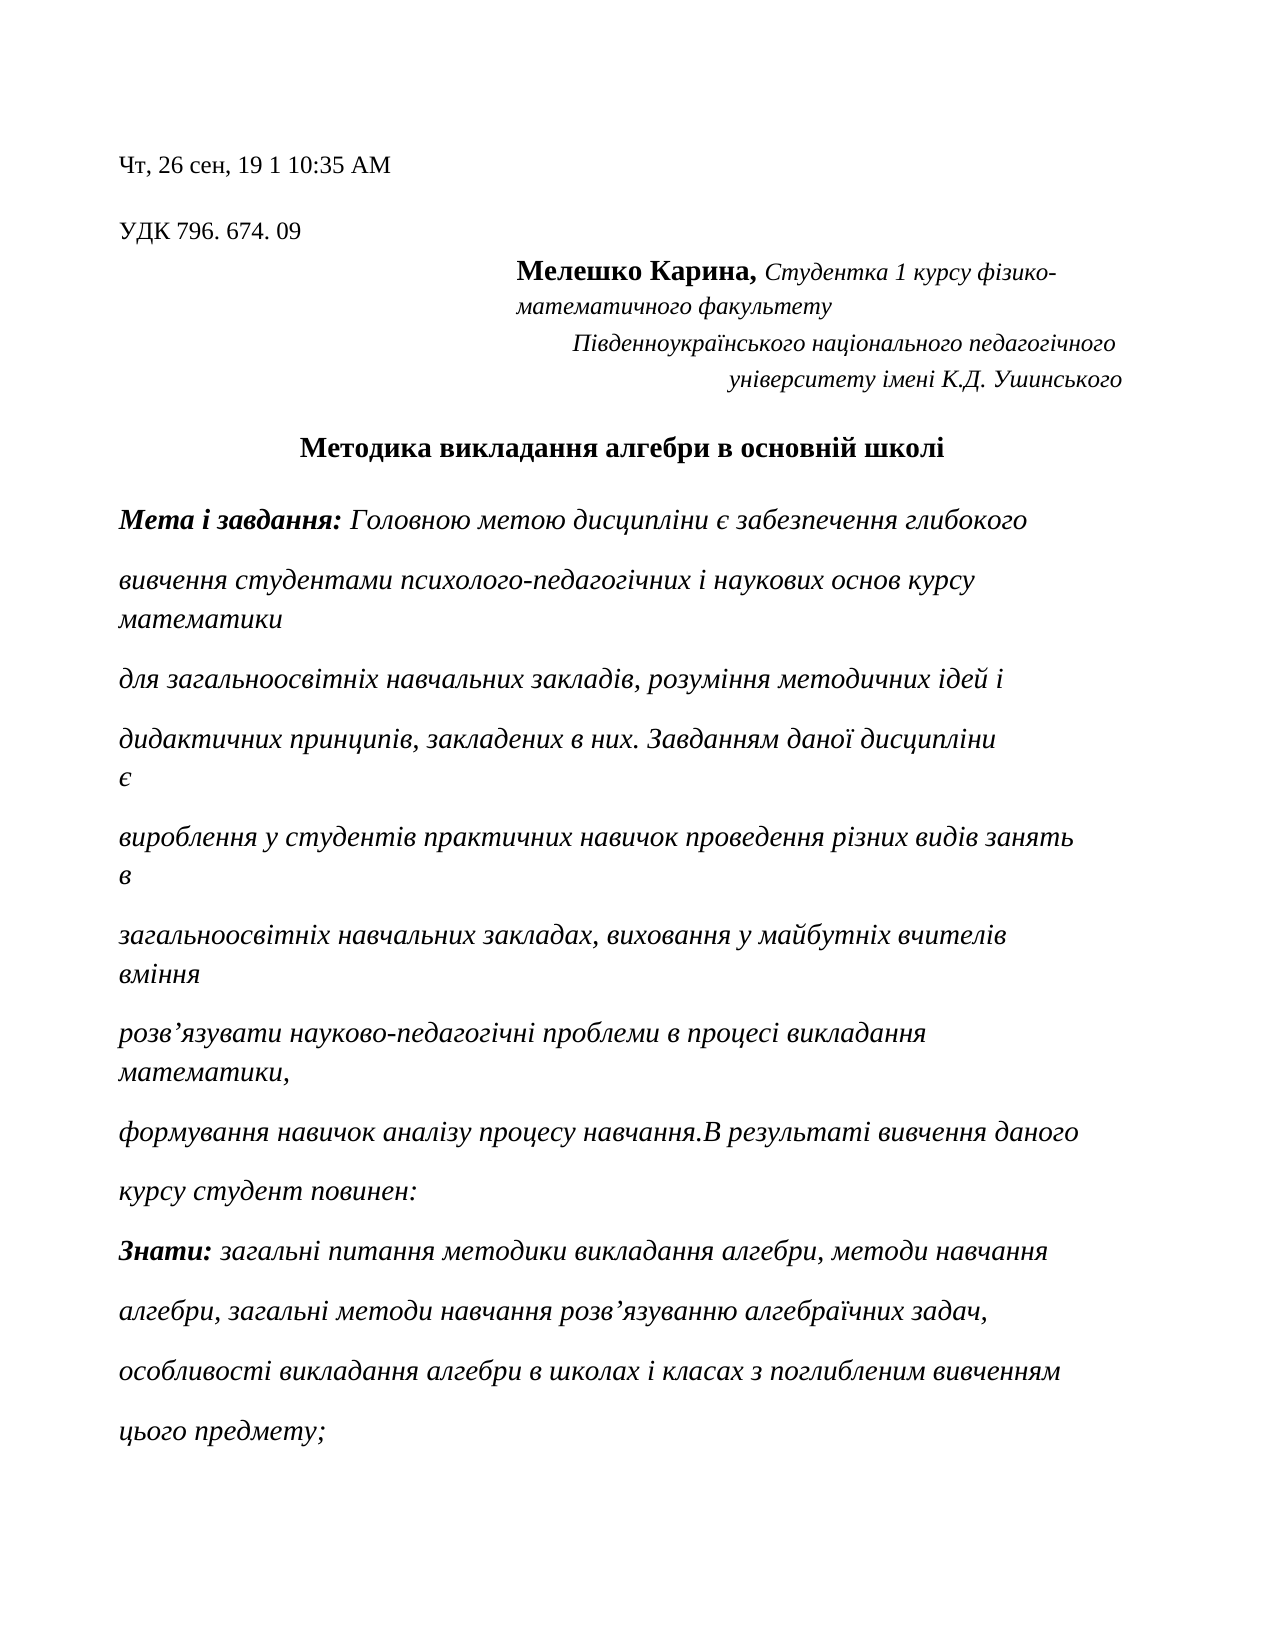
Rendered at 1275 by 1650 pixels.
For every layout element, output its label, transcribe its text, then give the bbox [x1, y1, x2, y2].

text алгебри, загальні методи навчання розв’язуванню алгебраїчних задач, [118, 1293, 1154, 1327]
text розв’язувати науково-педагогічні проблеми в процесі викладання математики, [118, 1015, 1102, 1087]
text особливості викладання алгебри в школах і класах з поглибленим вивченням [118, 1353, 1153, 1387]
text дидактичних принципів, закладених в них. Завданням даної дисципліни є [118, 721, 1016, 793]
text для загальноосвітніх навчальних закладів, розуміння методичних ідей і [118, 661, 1032, 694]
text Мелешко Карина, Студентка 1 курсу фізико-математичного факультету [516, 253, 1157, 319]
text УДК 796. 674. 09 [118, 216, 333, 245]
text вироблення у студентів практичних навичок проведення різних видів занять в [118, 819, 1089, 891]
text Мета і завдання: Головною метою дисципліни є забезпечення глибокого [118, 502, 1056, 536]
text Знати: загальні питання методики викладання алгебри, методи навчання [118, 1233, 1153, 1267]
text курсу студент повинен: [118, 1173, 452, 1207]
text цього предмету; [118, 1413, 358, 1446]
text формування навичок аналізу процесу навчання.В результаті вивчення даного [118, 1114, 1106, 1147]
text Південноукраїнського національного педагогічного [572, 328, 1148, 356]
text загальноосвітніх навчальних закладах, виховання у майбутніх вчителів вміння [118, 917, 1084, 989]
text Чт, 26 сен, 19 1 10:35 AM [118, 150, 1157, 179]
text Методика викладання алгебри в основній школі [299, 430, 976, 463]
text університету імені К.Д. Ушинського [729, 364, 1154, 393]
text вивчення студентами психолого-педагогічних і наукових основ курсу математики [118, 562, 1135, 634]
